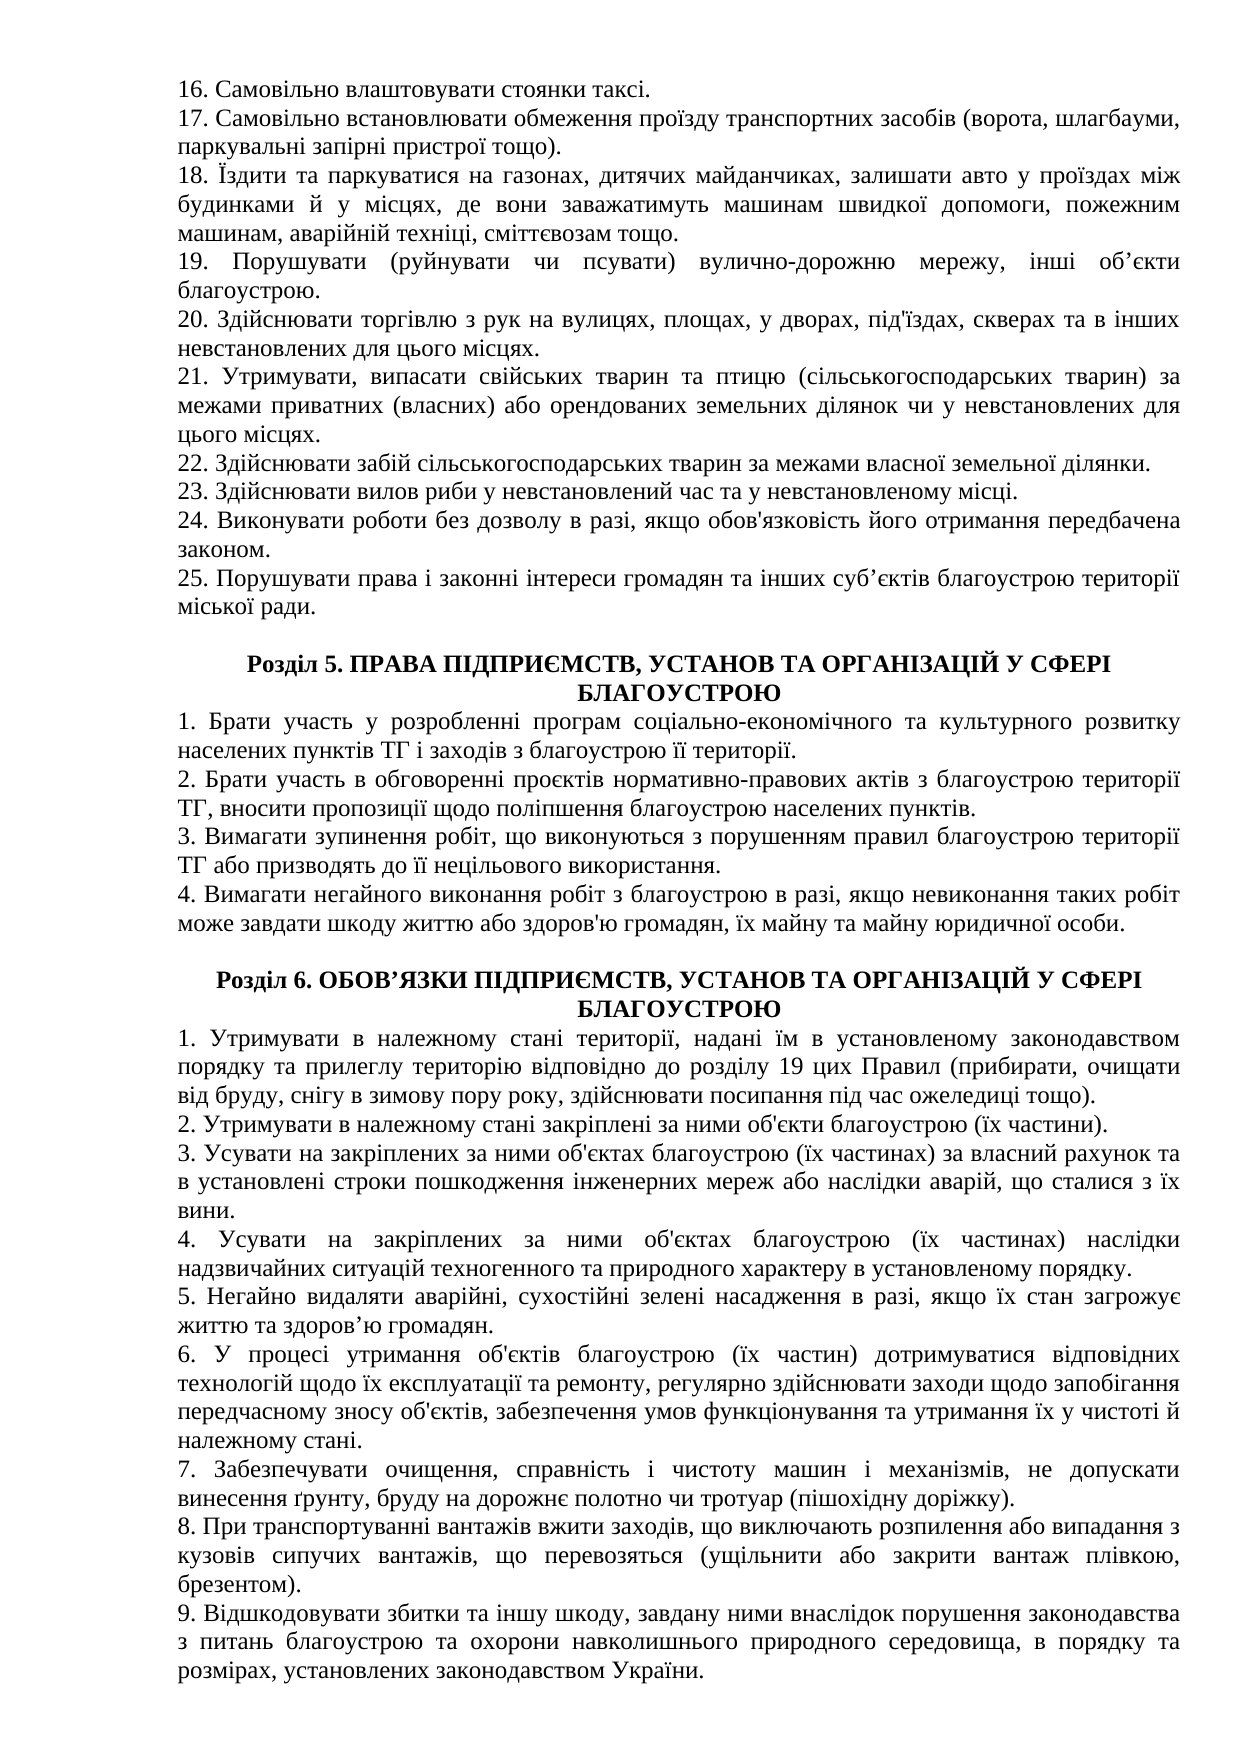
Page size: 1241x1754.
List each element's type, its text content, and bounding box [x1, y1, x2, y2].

text 8. При транспортуванні вантажів вжити заходів, що виключають розпилення або випадання з кузовів сипучих вантажів, що перевозяться (ущільнити або закрити вантаж плівкою, брезентом). [177, 1511, 1181, 1598]
text 18. Їздити та паркуватися на газонах, дитячих майданчиках, залишати авто у проїздах між будинками й у місцях, де вони заважатимуть машинам швидкої допомоги, пожежним машинам, аварійній техніці, сміттєвозам тощо. [177, 160, 1181, 246]
text 2. Утримувати в належному стані закріплені за ними об'єкти благоустрою (їх частини). [177, 1109, 1181, 1138]
text 21. Утримувати, випасати свійських тварин та птицю (сільськогосподарських тварин) за межами приватних (власних) або орендованих земельних ділянок чи у невстановлених для цього місцях. [177, 361, 1181, 448]
text 24. Виконувати роботи без дозволу в разі, якщо обов'язковість його отримання передбачена законом. [177, 505, 1181, 563]
text 9. Відшкодовувати збитки та іншу шкоду, завдану ними внаслідок порушення законодавства з питань благоустрою та охорони навколишнього природного середовища, в порядку та розмірах, установлених законодавством України. [177, 1598, 1181, 1684]
text 19. Порушувати (руйнувати чи псувати) вулично-дорожню мережу, інші об’єкти благоустрою. [177, 246, 1181, 304]
text 2. Брати участь в обговоренні проєктів нормативно-правових актів з благоустрою території ТГ, вносити пропозиції щодо поліпшення благоустрою населених пунктів. [177, 764, 1181, 821]
text 20. Здійснювати торгівлю з рук на вулицях, площах, у дворах, під'їздах, скверах та в інших невстановлених для цього місцях. [177, 304, 1181, 361]
text 4. Вимагати негайного виконання робіт з благоустрою в разі, якщо невиконання таких робіт може завдати шкоду життю або здоров'ю громадян, їх майну та майну юридичної особи. [177, 879, 1181, 936]
text 5. Негайно видаляти аварійні, сухостійні зелені насадження в разі, якщо їх стан загрожує життю та здоров’ю громадян. [177, 1281, 1181, 1339]
text 17. Самовільно встановлювати обмеження проїзду транспортних засобів (ворота, шлагбауми, паркувальні запірні пристрої тощо). [177, 103, 1181, 160]
text 1. Утримувати в належному стані території, надані їм в установленому законодавством порядку та прилеглу територію відповідно до розділу 19 цих Правил (прибирати, очищати від бруду, снігу в зимову пору року, здійснювати посипання під час ожеледиці тощо). [177, 1023, 1181, 1109]
text 7. Забезпечувати очищення, справність і чистоту машин і механізмів, не допускати винесення ґрунту, бруду на дорожнє полотно чи тротуар (пішохідну доріжку). [177, 1454, 1181, 1511]
text Розділ 6. ОБОВ’ЯЗКИ ПІДПРИЄМСТВ, УСТАНОВ ТА ОРГАНІЗАЦІЙ У СФЕРІ БЛАГОУСТРОЮ [177, 965, 1181, 1023]
text 4. Усувати на закріплених за ними об'єктах благоустрою (їх частинах) наслідки надзвичайних ситуацій техногенного та природного характеру в установленому порядку. [177, 1224, 1181, 1281]
text 22. Здійснювати забій сільськогосподарських тварин за межами власної земельної ділянки. [177, 448, 1181, 476]
text 16. Самовільно влаштовувати стоянки таксі. [177, 74, 1181, 103]
text 3. Вимагати зупинення робіт, що виконуються з порушенням правил благоустрою території ТГ або призводять до її нецільового використання. [177, 821, 1181, 879]
text Розділ 5. ПРАВА ПІДПРИЄМСТВ, УСТАНОВ ТА ОРГАНІЗАЦІЙ У СФЕРІ БЛАГОУСТРОЮ [177, 649, 1181, 706]
text 23. Здійснювати вилов риби у невстановлений час та у невстановленому місці. [177, 476, 1181, 505]
text 6. У процесі утримання об'єктів благоустрою (їх частин) дотримуватися відповідних технологій щодо їх експлуатації та ремонту, регулярно здійснювати заходи щодо запобігання передчасному зносу об'єктів, забезпечення умов функціонування та утримання їх у чистоті й належному стані. [177, 1339, 1181, 1454]
text 25. Порушувати права і законні інтереси громадян та інших суб’єктів благоустрою території міської ради. [177, 563, 1181, 620]
text 3. Усувати на закріплених за ними об'єктах благоустрою (їх частинах) за власний рахунок та в установлені строки пошкодження інженерних мереж або наслідки аварій, що сталися з їх вини. [177, 1138, 1181, 1224]
text 1. Брати участь у розробленні програм соціально-економічного та культурного розвитку населених пунктів ТГ і заходів з благоустрою її території. [177, 706, 1181, 764]
